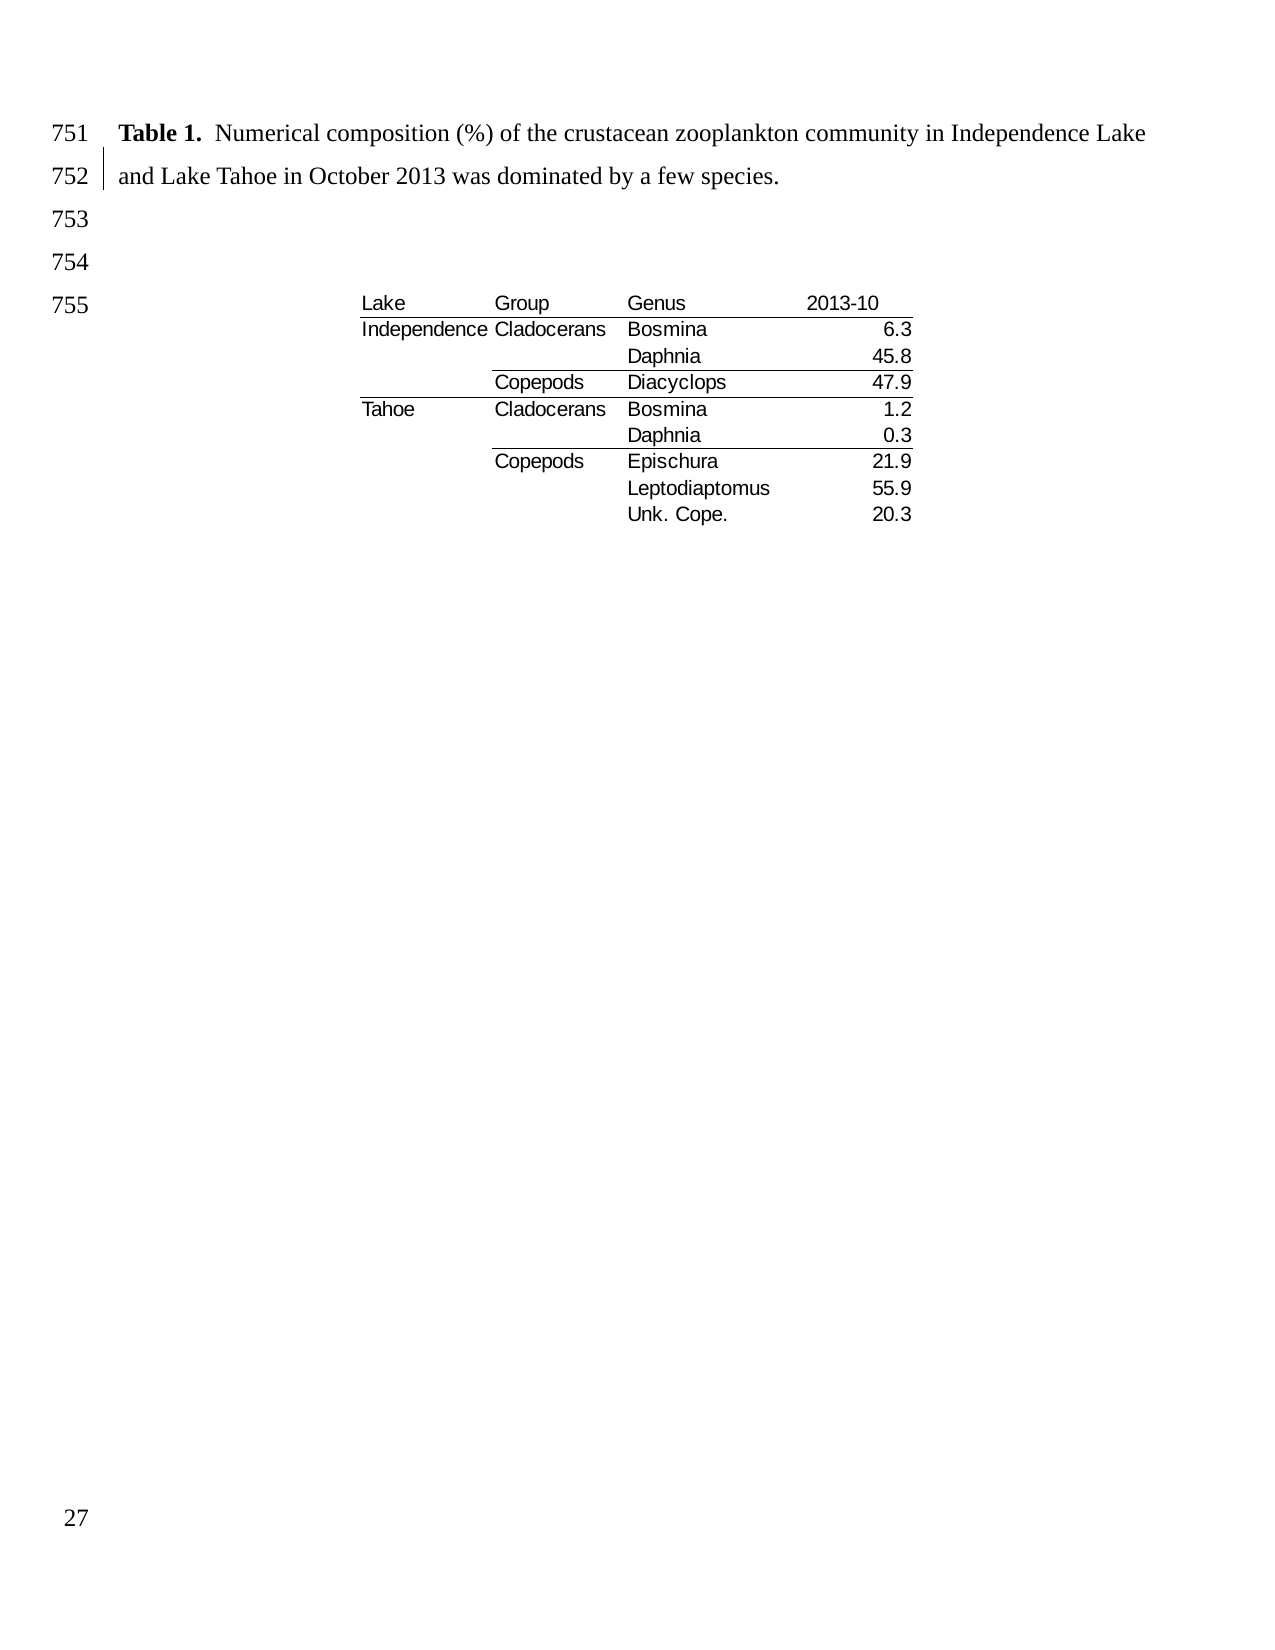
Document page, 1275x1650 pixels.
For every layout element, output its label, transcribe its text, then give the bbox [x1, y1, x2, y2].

text Table 1. Numerical composition (%) of the crustacean zooplankton community in Independence Lake and Lake Tahoe in October 2013 was dominated by a few species. [118, 118, 1157, 190]
